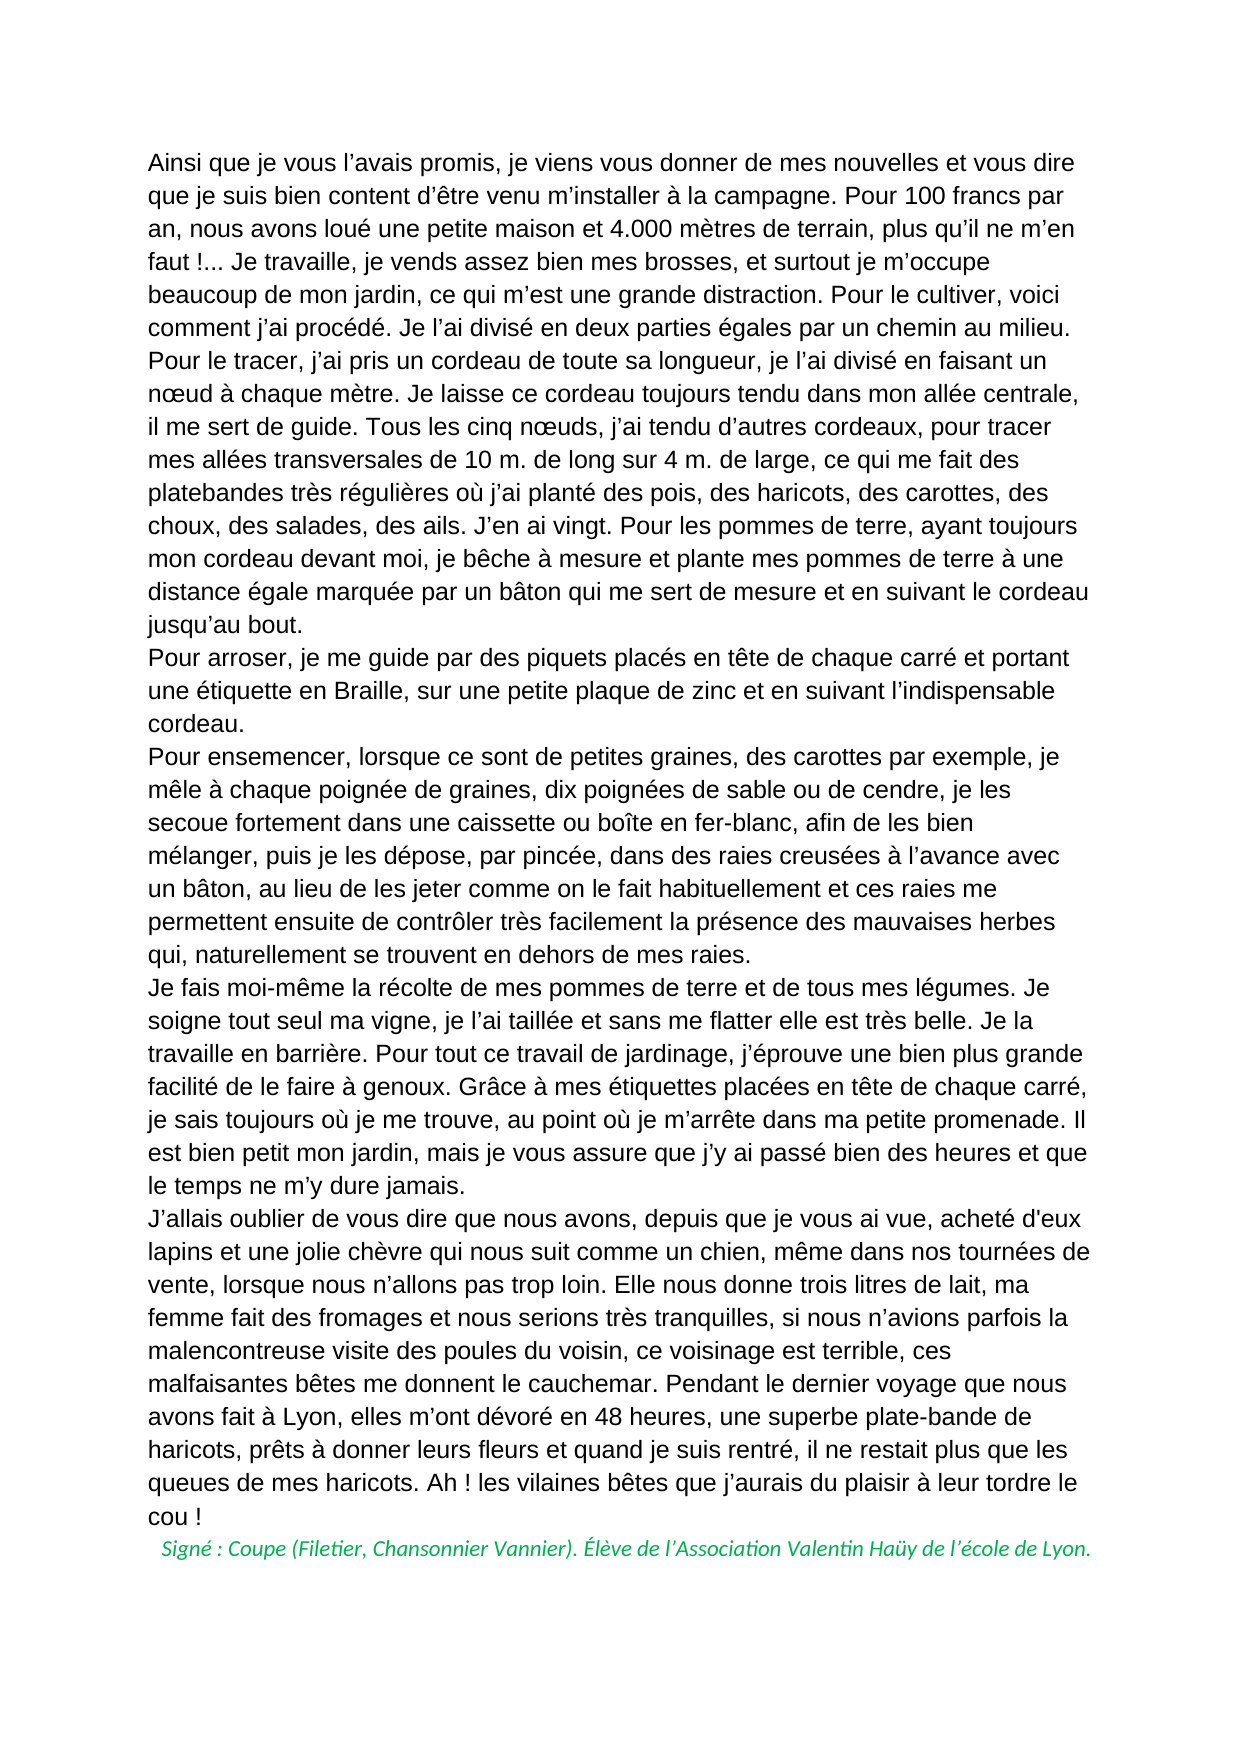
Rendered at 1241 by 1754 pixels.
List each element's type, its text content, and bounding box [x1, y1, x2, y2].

text Pour ensemencer, lorsque ce sont de petites graines, des carottes par exemple, je mêle à chaque poignée de graines, dix poignées de sable ou de cendre, je les secoue fortement dans une caissette ou boîte en fer-blanc, afin de les bien mélanger, puis je les dépose, par pincée, dans des raies creusées à l’avance avec un bâton, au lieu de les jeter comme on le fait habituellement et ces raies me permettent ensuite de contrôler très facilement la présence des mauvaises herbes qui, naturellement se trouvent en dehors de mes raies. [148, 742, 1093, 969]
text Signé : Coupe (Filetier, Chansonnier Vannier). Élève de l’Association Valentin Haüy de l’école de Lyon. [148, 1534, 1093, 1562]
text Je fais moi-même la récolte de mes pommes de terre et de tous mes légumes. Je soigne tout seul ma vigne, je l’ai taillée et sans me flatter elle est très belle. Je la travaille en barrière. Pour tout ce travail de jardinage, j’éprouve une bien plus grande facilité de le faire à genoux. Grâce à mes étiquettes placées en tête de chaque carré, je sais toujours où je me trouve, au point où je m’arrête dans ma petite promenade. Il est bien petit mon jardin, mais je vous assure que j’y ai passé bien des heures et que le temps ne m’y dure jamais. [148, 973, 1093, 1200]
text Pour arroser, je me guide par des piquets placés en tête de chaque carré et portant une étiquette en Braille, sur une petite plaque de zinc et en suivant l’indispensable cordeau. [148, 643, 1093, 738]
text Ainsi que je vous l’avais promis, je viens vous donner de mes nouvelles et vous dire que je suis bien content d’être venu m’installer à la campagne. Pour 100 francs par an, nous avons loué une petite maison et 4.000 mètres de terrain, plus qu’il ne m’en faut !... Je travaille, je vends assez bien mes brosses, et surtout je m’occupe beaucoup de mon jardin, ce qui m’est une grande distraction. Pour le cultiver, voici comment j’ai procédé. Je l’ai divisé en deux parties égales par un chemin au milieu. Pour le tracer, j’ai pris un cordeau de toute sa longueur, je l’ai divisé en faisant un nœud à chaque mètre. Je laisse ce cordeau toujours tendu dans mon allée centrale, il me sert de guide. Tous les cinq nœuds, j’ai tendu d’autres cordeaux, pour tracer mes allées transversales de 10 m. de long sur 4 m. de large, ce qui me fait des platebandes très régulières où j’ai planté des pois, des haricots, des carottes, des choux, des salades, des ails. J’en ai vingt. Pour les pommes de terre, ayant toujours mon cordeau devant moi, je bêche à mesure et plante mes pommes de terre à une distance égale marquée par un bâton qui me sert de mesure et en suivant le cordeau jusqu’au bout. [148, 148, 1093, 639]
text J’allais oublier de vous dire que nous avons, depuis que je vous ai vue, acheté d'eux lapins et une jolie chèvre qui nous suit comme un chien, même dans nos tournées de vente, lorsque nous n’allons pas trop loin. Elle nous donne trois litres de lait, ma femme fait des fromages et nous serions très tranquilles, si nous n’avions parfois la malencontreuse visite des poules du voisin, ce voisinage est terrible, ces malfaisantes bêtes me donnent le cauchemar. Pendant le dernier voyage que nous avons fait à Lyon, elles m’ont dévoré en 48 heures, une superbe plate-bande de haricots, prêts à donner leurs fleurs et quand je suis rentré, il ne restait plus que les queues de mes haricots. Ah ! les vilaines bêtes que j’aurais du plaisir à leur tordre le cou ! [148, 1204, 1093, 1530]
